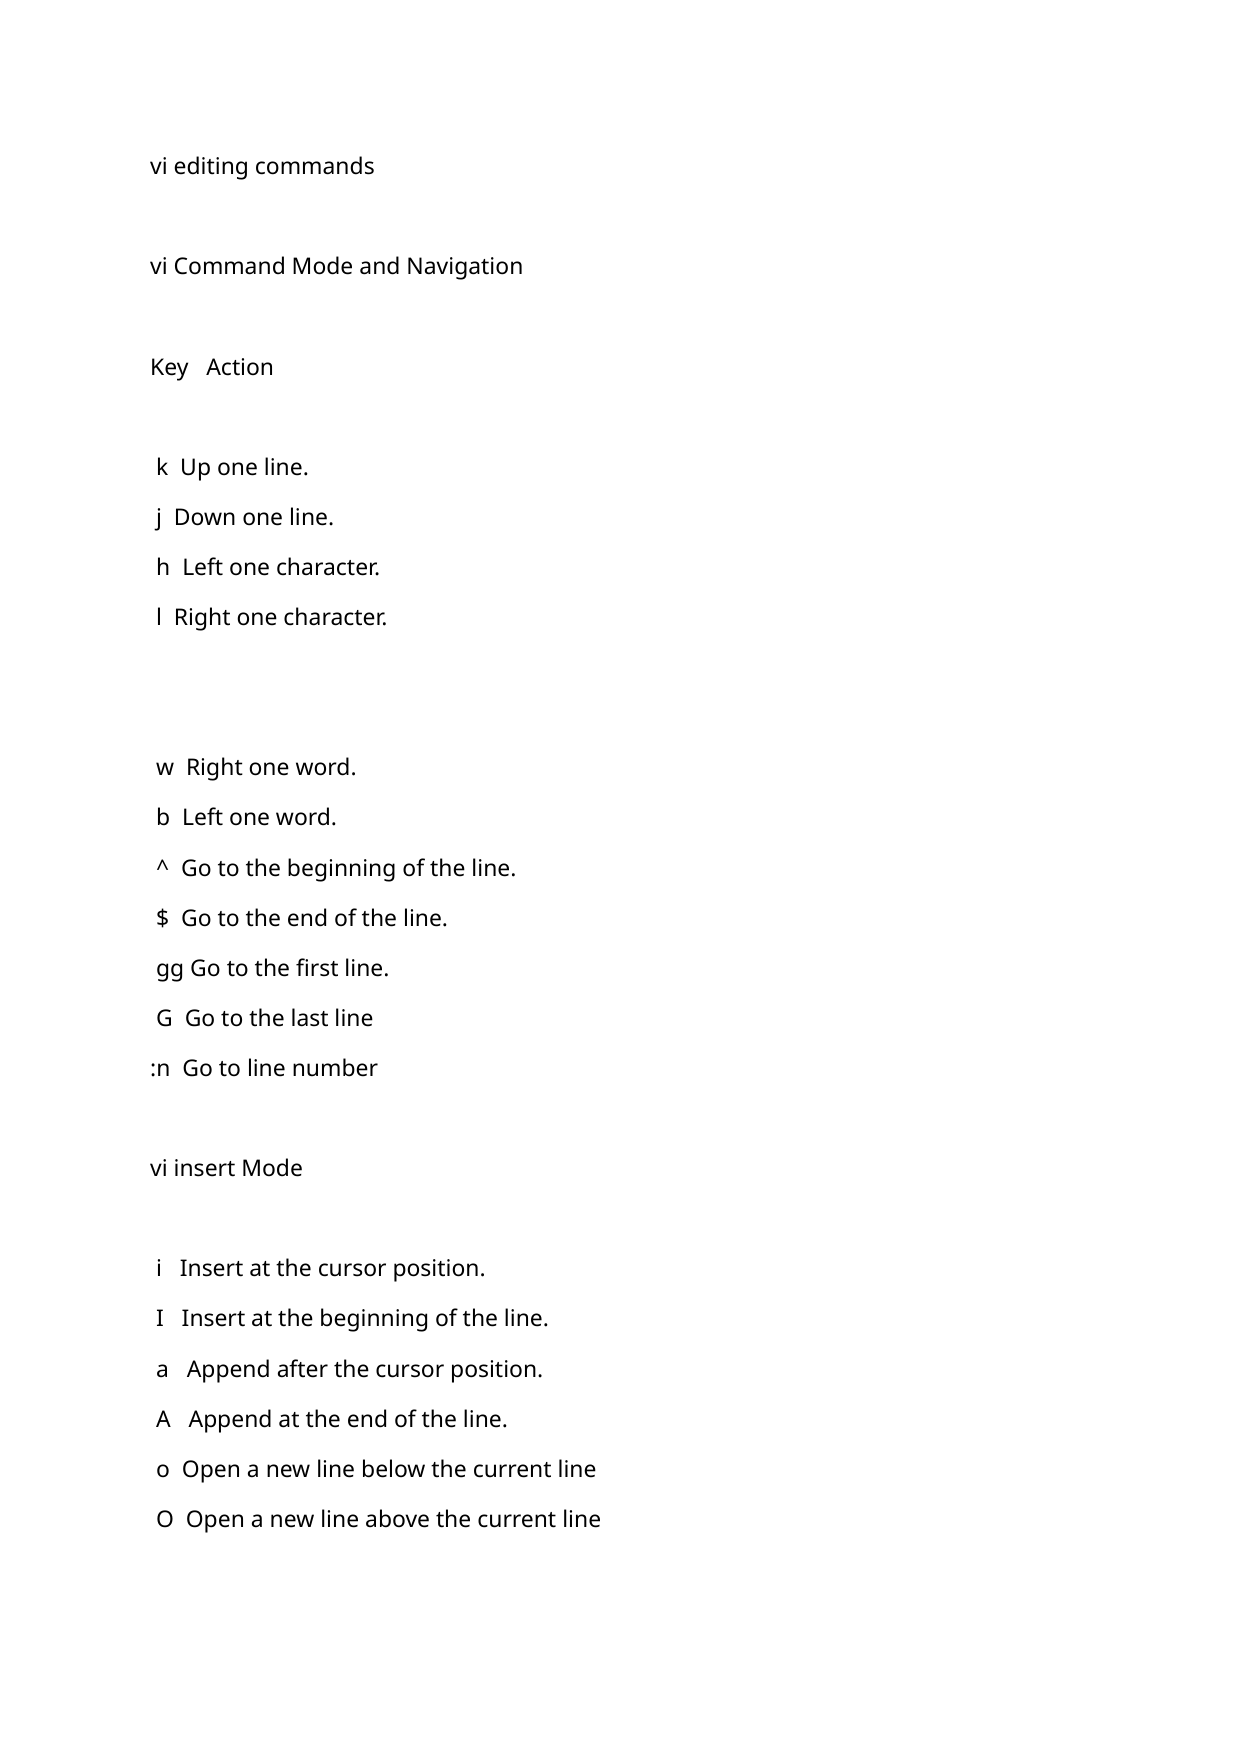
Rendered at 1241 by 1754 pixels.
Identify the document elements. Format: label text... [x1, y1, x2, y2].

text $ Go to the end of the line. [150, 902, 1090, 933]
text vi Command Mode and Navigation [150, 250, 1090, 281]
text j Down one line. [150, 501, 1090, 532]
text l Right one character. [150, 601, 1090, 632]
text I Insert at the beginning of the line. [150, 1302, 1090, 1334]
text O Open a new line above the current line [150, 1503, 1090, 1534]
text i Insert at the cursor position. [150, 1252, 1090, 1283]
text b Left one word. [150, 801, 1090, 833]
text vi insert Mode [150, 1152, 1090, 1183]
text A Append at the end of the line. [150, 1403, 1090, 1434]
text Key Action [150, 350, 1090, 382]
text :n Go to line number [150, 1052, 1090, 1083]
text h Left one character. [150, 551, 1090, 582]
text w Right one word. [150, 751, 1090, 782]
text o Open a new line below the current line [150, 1453, 1090, 1484]
text a Append after the cursor position. [150, 1352, 1090, 1384]
text G Go to the last line [150, 1002, 1090, 1033]
text gg Go to the first line. [150, 952, 1090, 983]
text vi editing commands [150, 150, 1090, 181]
text ^ Go to the beginning of the line. [150, 851, 1090, 883]
text k Up one line. [150, 451, 1090, 482]
